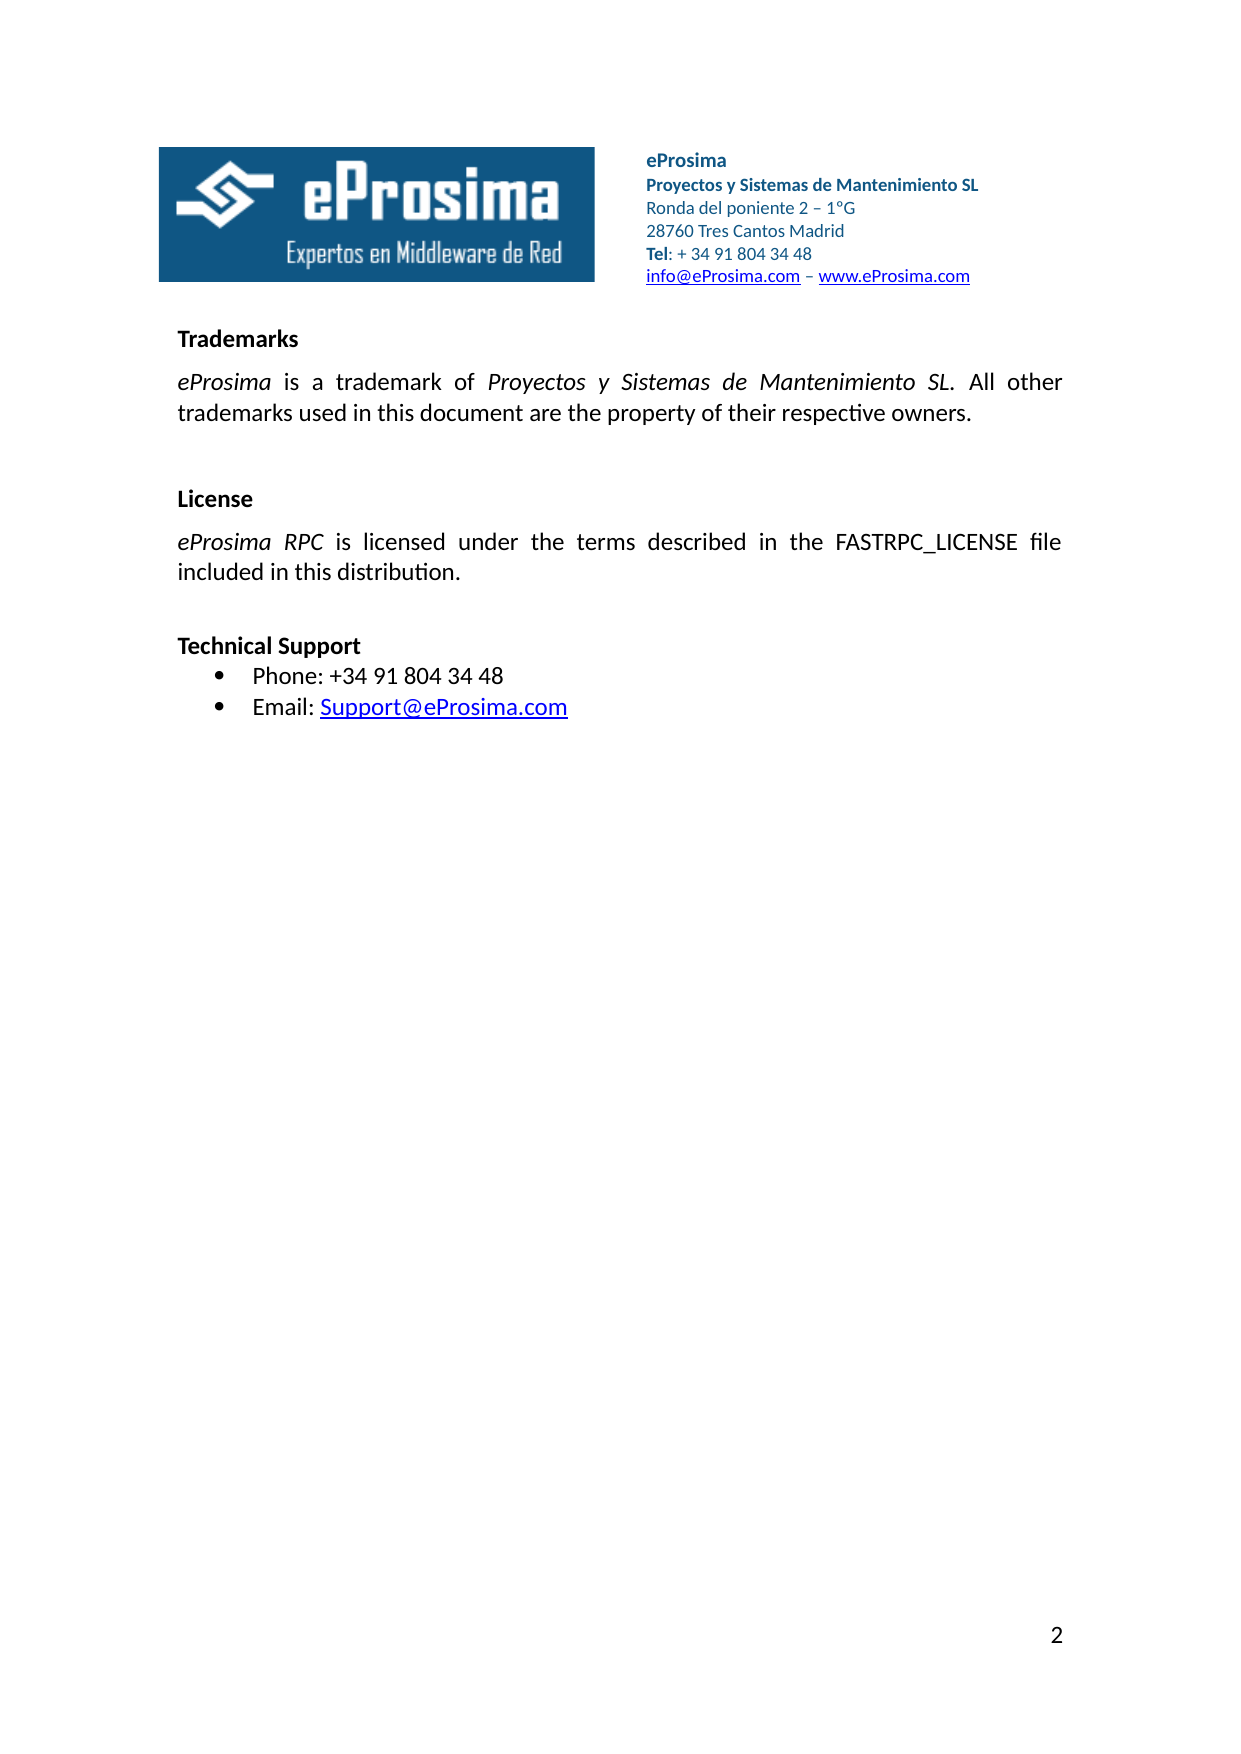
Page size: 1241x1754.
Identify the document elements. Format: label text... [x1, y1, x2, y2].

picture [158, 147, 595, 282]
table_header [148, 148, 635, 288]
text License [177, 483, 1063, 513]
text eProsima RPC is licensed under the terms described in the FASTRPC_LICENSE file included in this distribution. [177, 526, 1063, 587]
list Phone: +34 91 804 34 48 [215, 660, 1063, 691]
list Email: Support@eProsima.com [215, 691, 1063, 721]
text eProsima is a trademark of Proyectos y Sistemas de Mantenimiento SL. All other trademarks used in this document are the property of their respective owners. [177, 366, 1063, 427]
text Technical Support [177, 630, 1063, 660]
table_header eProsima Proyectos y Sistemas de Mantenimiento SL Ronda del poniente 2 – 1ºG 28760 Tres Cantos Madrid Tel: + 34 91 804 34 48 info@eProsima.com – www.eProsima.com [635, 148, 1074, 288]
text Trademarks [177, 323, 1063, 354]
